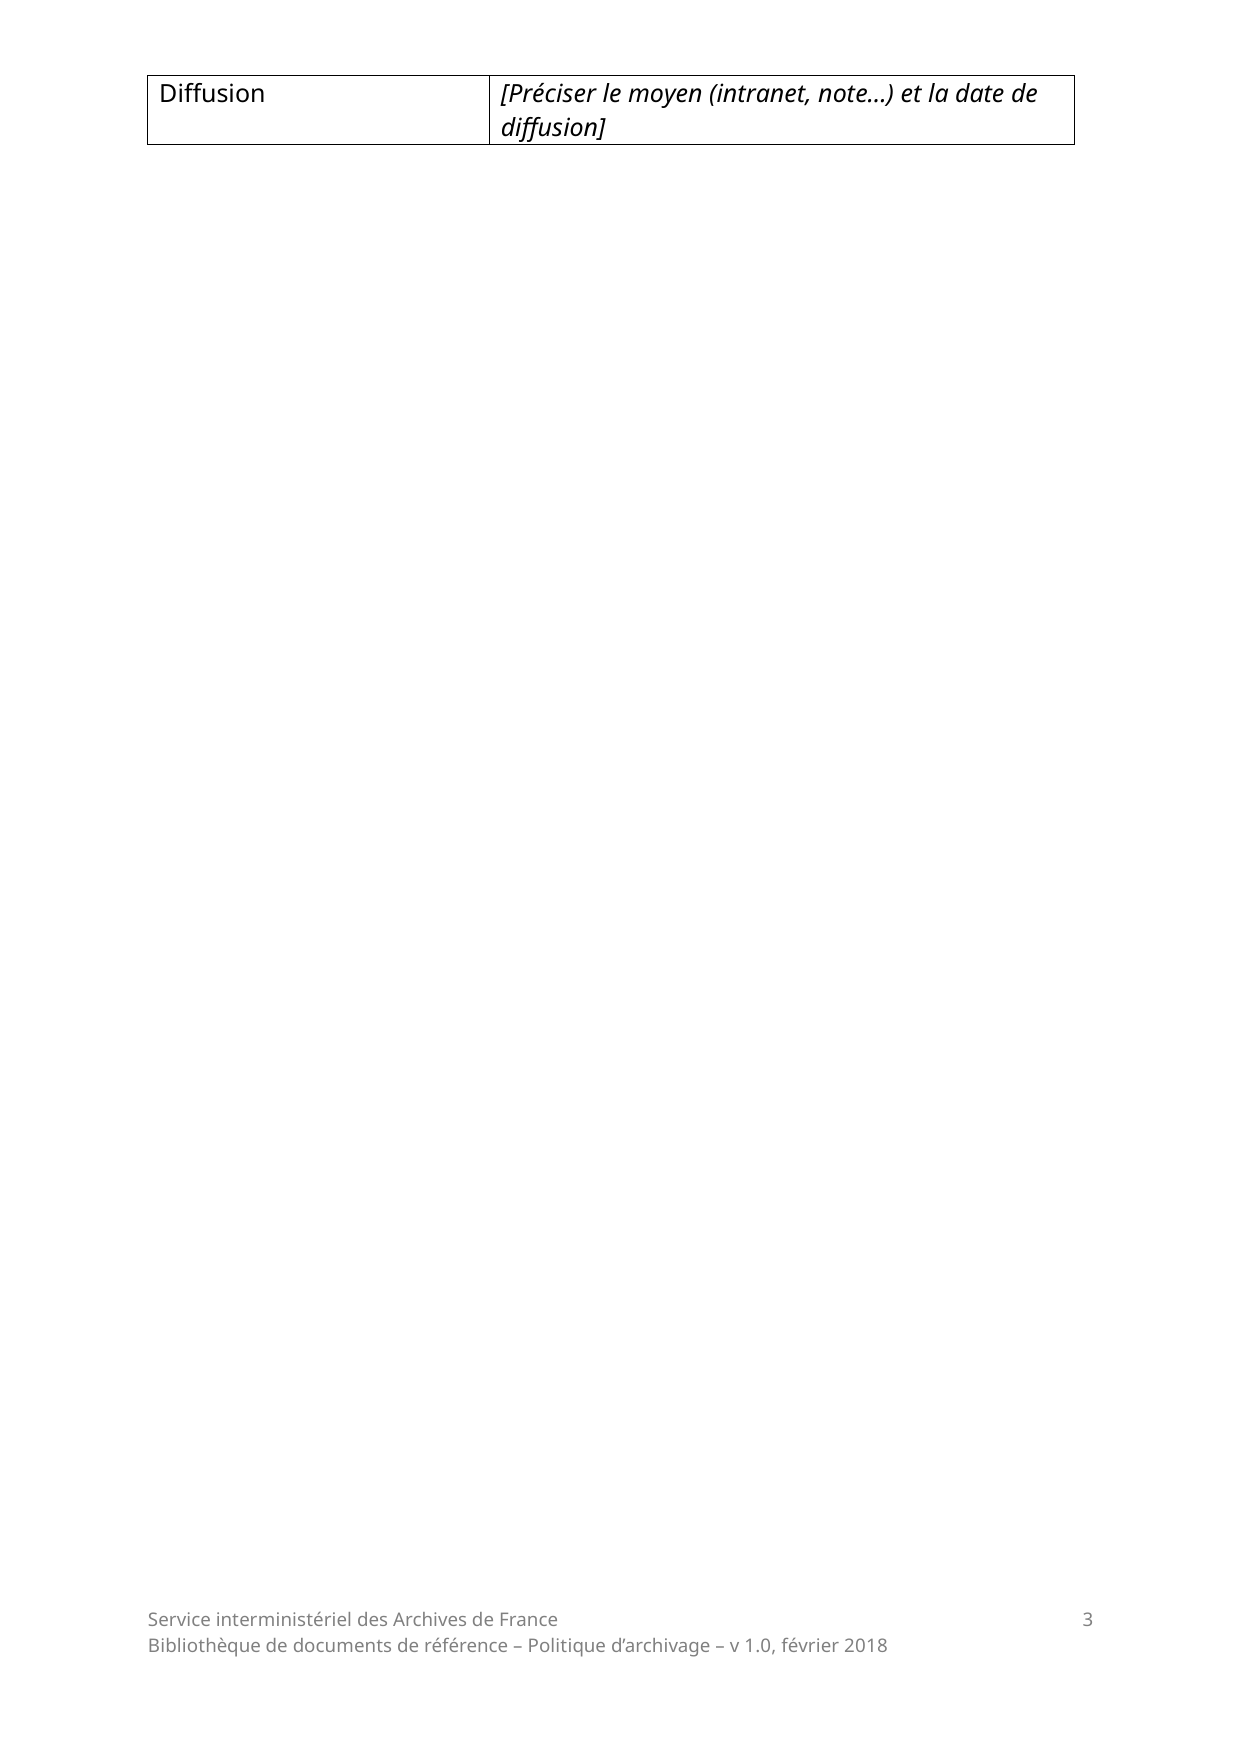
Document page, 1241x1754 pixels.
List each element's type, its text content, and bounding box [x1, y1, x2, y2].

table_cell [Préciser le moyen (intranet, note…) et la date de diffusion] [490, 76, 1074, 144]
table_cell Diffusion [148, 76, 489, 144]
